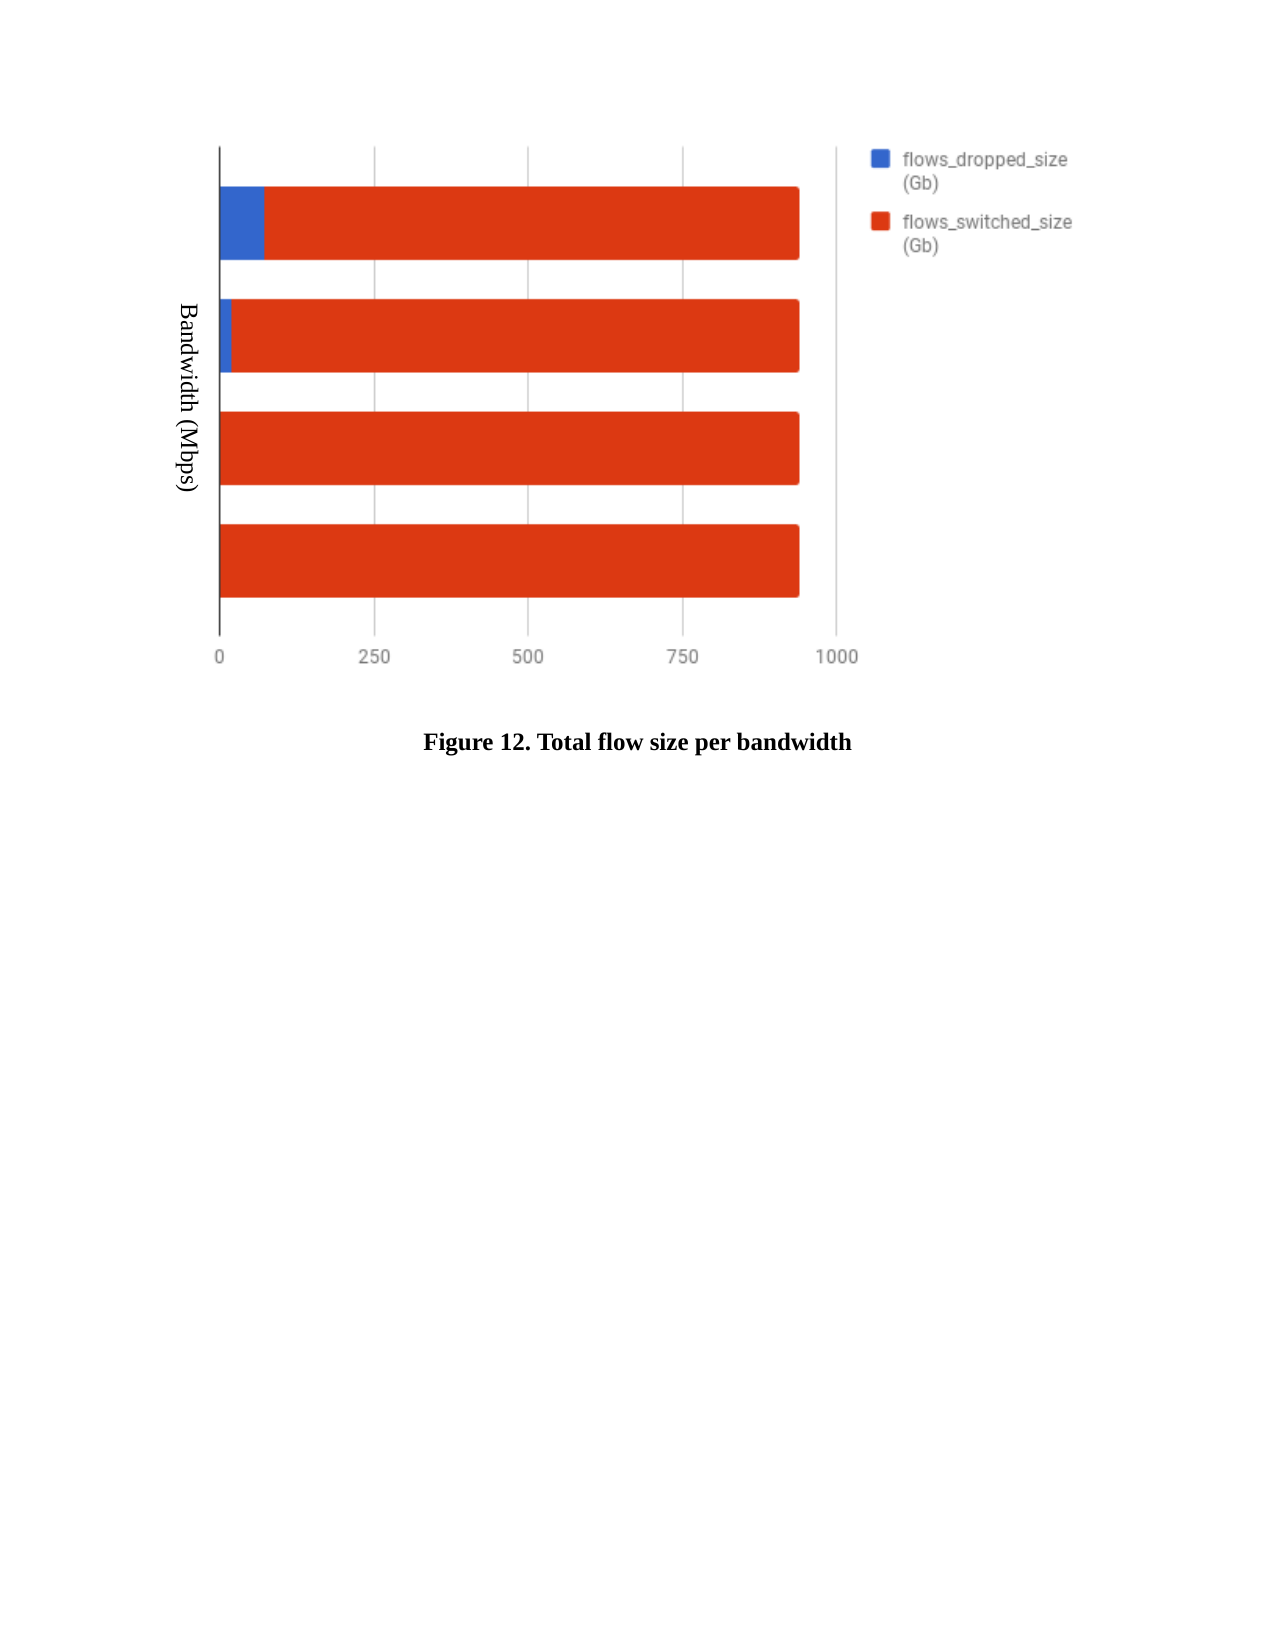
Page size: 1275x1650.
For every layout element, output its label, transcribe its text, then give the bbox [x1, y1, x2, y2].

text Figure 12. Total flow size per bandwidth [118, 118, 1157, 755]
picture [191, 118, 1130, 698]
